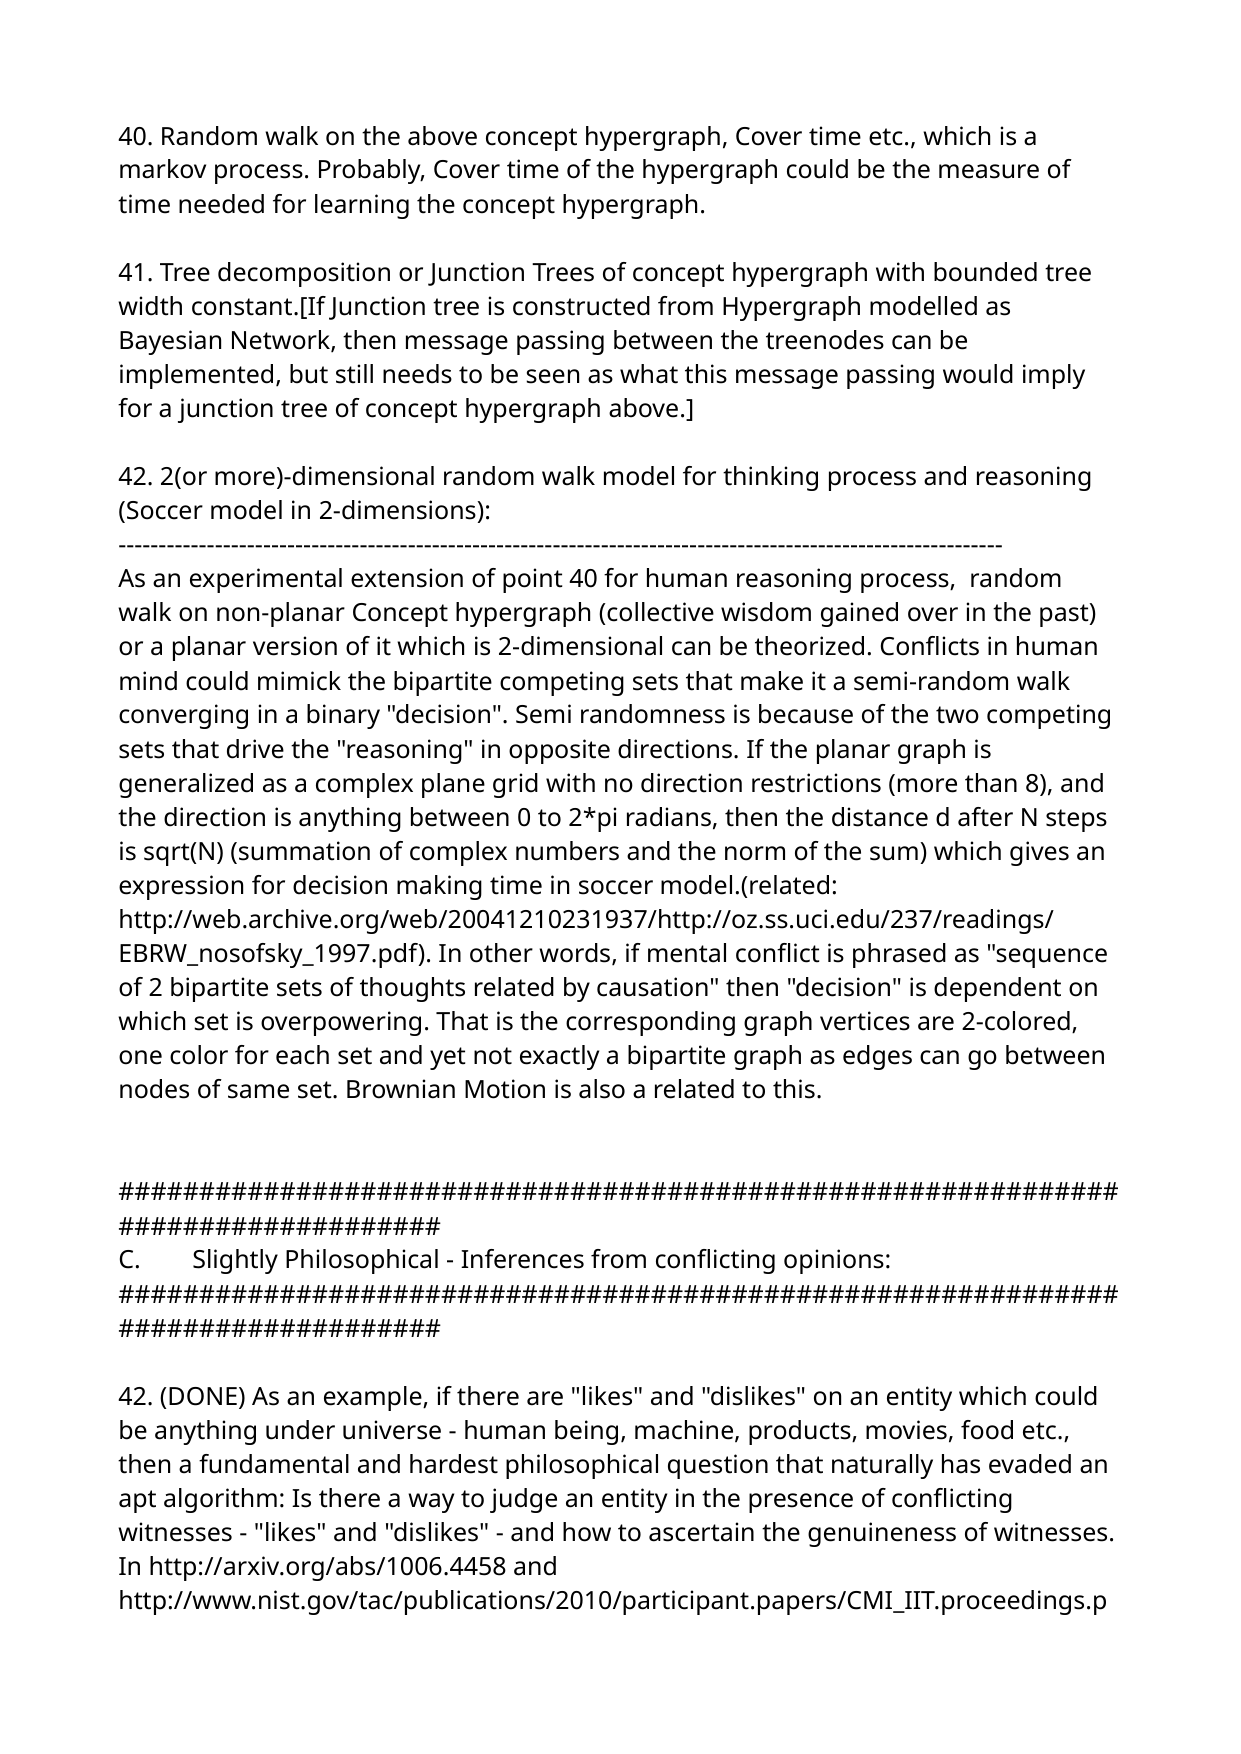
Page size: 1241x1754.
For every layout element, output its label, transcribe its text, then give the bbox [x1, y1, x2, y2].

text 40. Random walk on the above concept hypergraph, Cover time etc., which is a markov process. Probably, Cover time of the hypergraph could be the measure of time needed for learning the concept hypergraph. [118, 118, 1122, 220]
text ################################################################################## [118, 1174, 1122, 1242]
text C. Slightly Philosophical - Inferences from conflicting opinions: [118, 1242, 1122, 1276]
text As an experimental extension of point 40 for human reasoning process, random walk on non-planar Concept hypergraph (collective wisdom gained over in the past) or a planar version of it which is 2-dimensional can be theorized. Conflicts in human mind could mimick the bipartite competing sets that make it a semi-random walk converging in a binary "decision". Semi randomness is because of the two competing sets that drive the "reasoning" in opposite directions. If the planar graph is generalized as a complex plane grid with no direction restrictions (more than 8), and the direction is anything between 0 to 2*pi radians, then the distance d after N steps is sqrt(N) (summation of complex numbers and the norm of the sum) which gives an expression for decision making time in soccer model.(related: http://web.archive.org/web/20041210231937/http://oz.ss.uci.edu/237/readings/EBRW_nosofsky_1997.pdf). In other words, if mental conflict is phrased as "sequence of 2 bipartite sets of thoughts related by causation" then "decision" is dependent on which set is overpowering. That is the corresponding graph vertices are 2-colored, one color for each set and yet not exactly a bipartite graph as edges can go between nodes of same set. Brownian Motion is also a related to this. [118, 561, 1122, 1106]
text -------------------------------------------------------------------------------------------------------------- [118, 527, 1122, 561]
text ################################################################################## [118, 1276, 1122, 1344]
text 42. (DONE) As an example, if there are "likes" and "dislikes" on an entity which could be anything under universe - human being, machine, products, movies, food etc., then a fundamental and hardest philosophical question that naturally has evaded an apt algorithm: Is there a way to judge an entity in the presence of conflicting witnesses - "likes" and "dislikes" - and how to ascertain the genuineness of witnesses. In http://arxiv.org/abs/1006.4458 and http://www.nist.gov/tac/publications/2010/participant.papers/CMI_IIT.proceedings.p [118, 1378, 1122, 1617]
text 42. 2(or more)-dimensional random walk model for thinking process and reasoning (Soccer model in 2-dimensions): [118, 459, 1122, 527]
text 41. Tree decomposition or Junction Trees of concept hypergraph with bounded tree width constant.[If Junction tree is constructed from Hypergraph modelled as Bayesian Network, then message passing between the treenodes can be implemented, but still needs to be seen as what this message passing would imply for a junction tree of concept hypergraph above.] [118, 254, 1122, 425]
